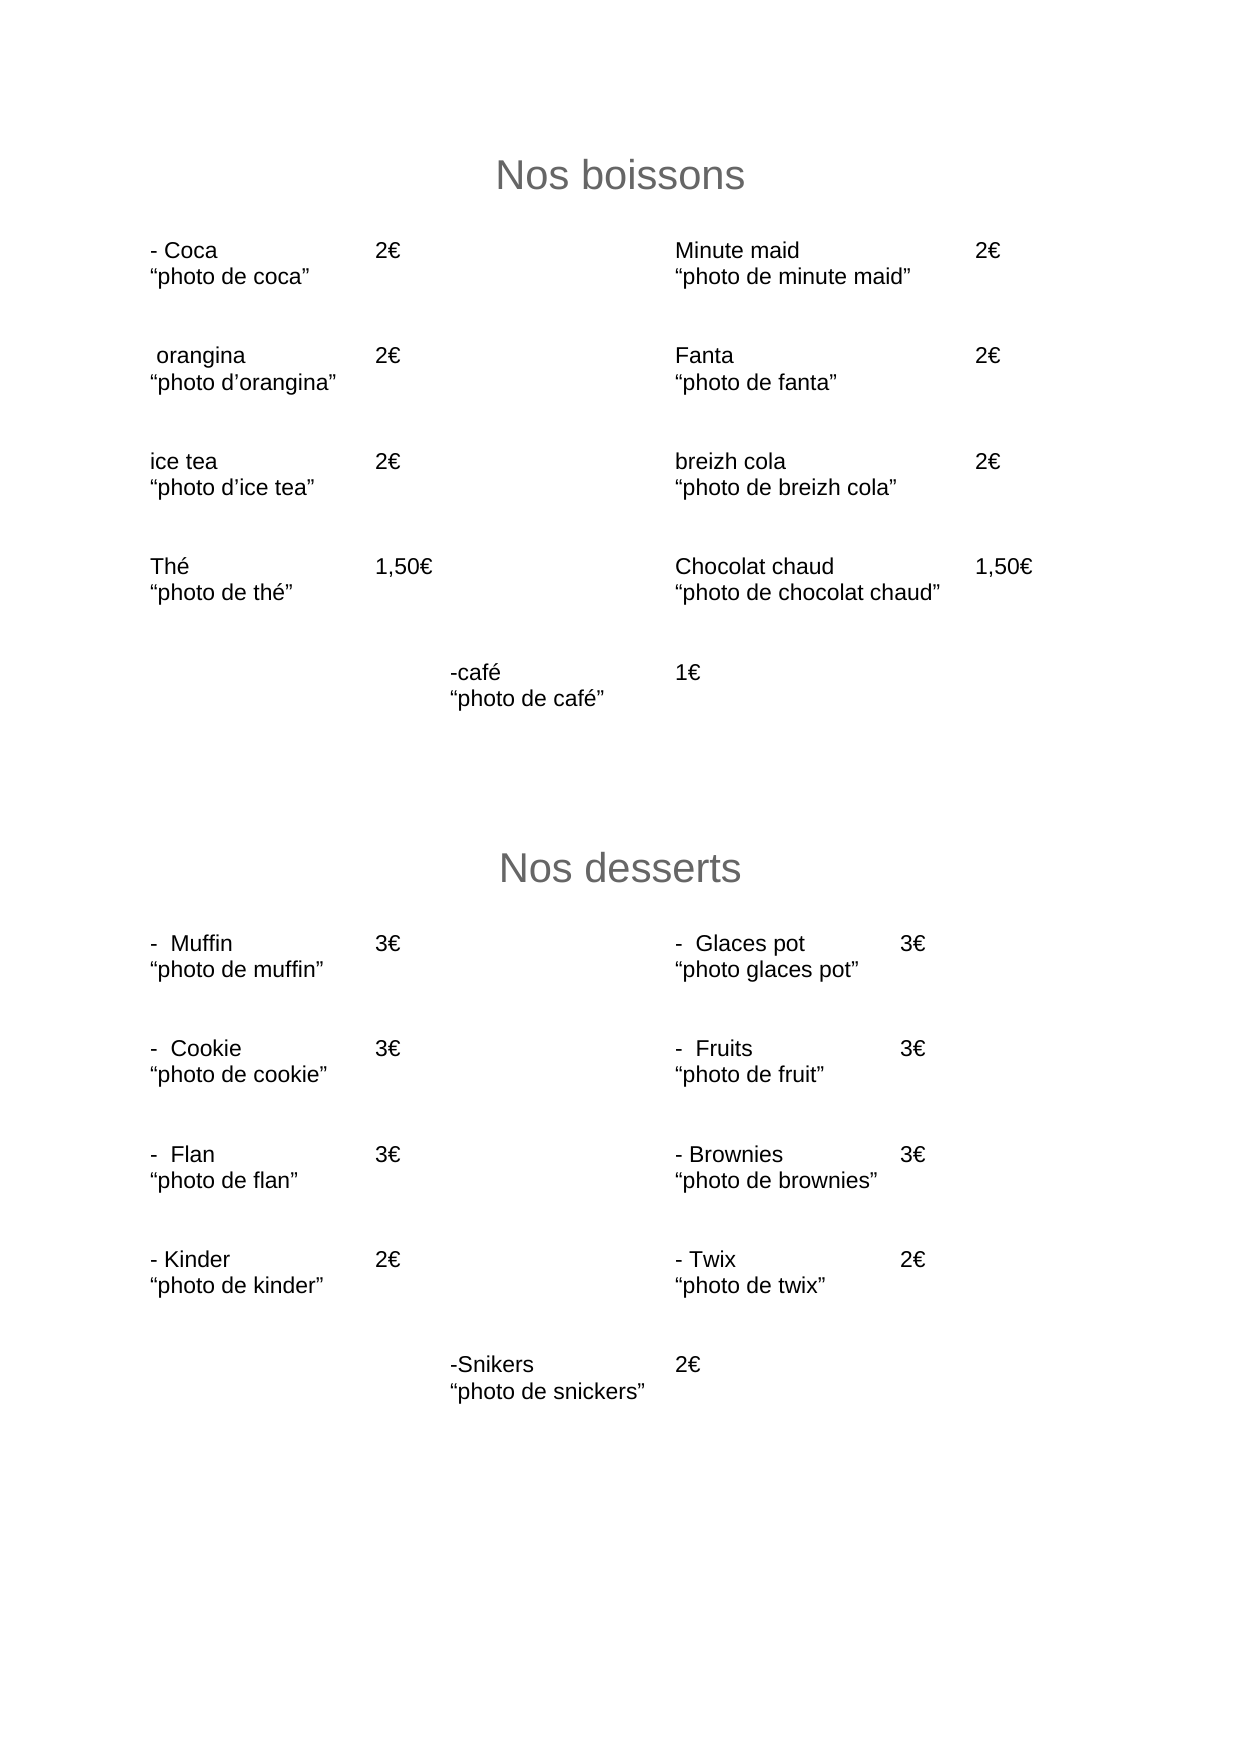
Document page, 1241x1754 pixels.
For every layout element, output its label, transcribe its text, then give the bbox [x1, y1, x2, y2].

subtitle Nos boissons [150, 150, 1090, 198]
text - Kinder 2€ - Twix 2€ [150, 1246, 1090, 1272]
text - Cookie 3€ - Fruits 3€ [150, 1035, 1090, 1061]
text “photo de kinder” “photo de twix” [150, 1272, 1090, 1299]
text “photo de cookie” “photo de fruit” [150, 1061, 1090, 1088]
text -café 1€ [375, 658, 1090, 685]
text “photo d’ice tea” “photo de breizh cola” [150, 474, 1090, 500]
text “photo de flan” “photo de brownies” [150, 1167, 1090, 1193]
text “photo de coca” “photo de minute maid” [150, 263, 1090, 289]
subtitle Nos desserts [150, 843, 1090, 891]
text “photo de café” [375, 685, 1090, 711]
text - Flan 3€ - Brownies 3€ [150, 1141, 1090, 1167]
text orangina 2€ Fanta 2€ [150, 342, 1090, 368]
text - Muffin 3€ - Glaces pot 3€ [150, 930, 1090, 956]
text “photo d’orangina” “photo de fanta” [150, 368, 1090, 395]
text -Snikers 2€ [375, 1351, 1090, 1378]
text “photo de muffin” “photo glaces pot” [150, 956, 1090, 982]
text Thé 1,50€ Chocolat chaud 1,50€ [150, 527, 1090, 579]
text ice tea 2€ breizh cola 2€ [150, 448, 1090, 474]
text “photo de thé” “photo de chocolat chaud” [150, 579, 1090, 606]
text - Coca 2€ Minute maid 2€ [150, 210, 1090, 263]
text “photo de snickers” [375, 1378, 1090, 1404]
